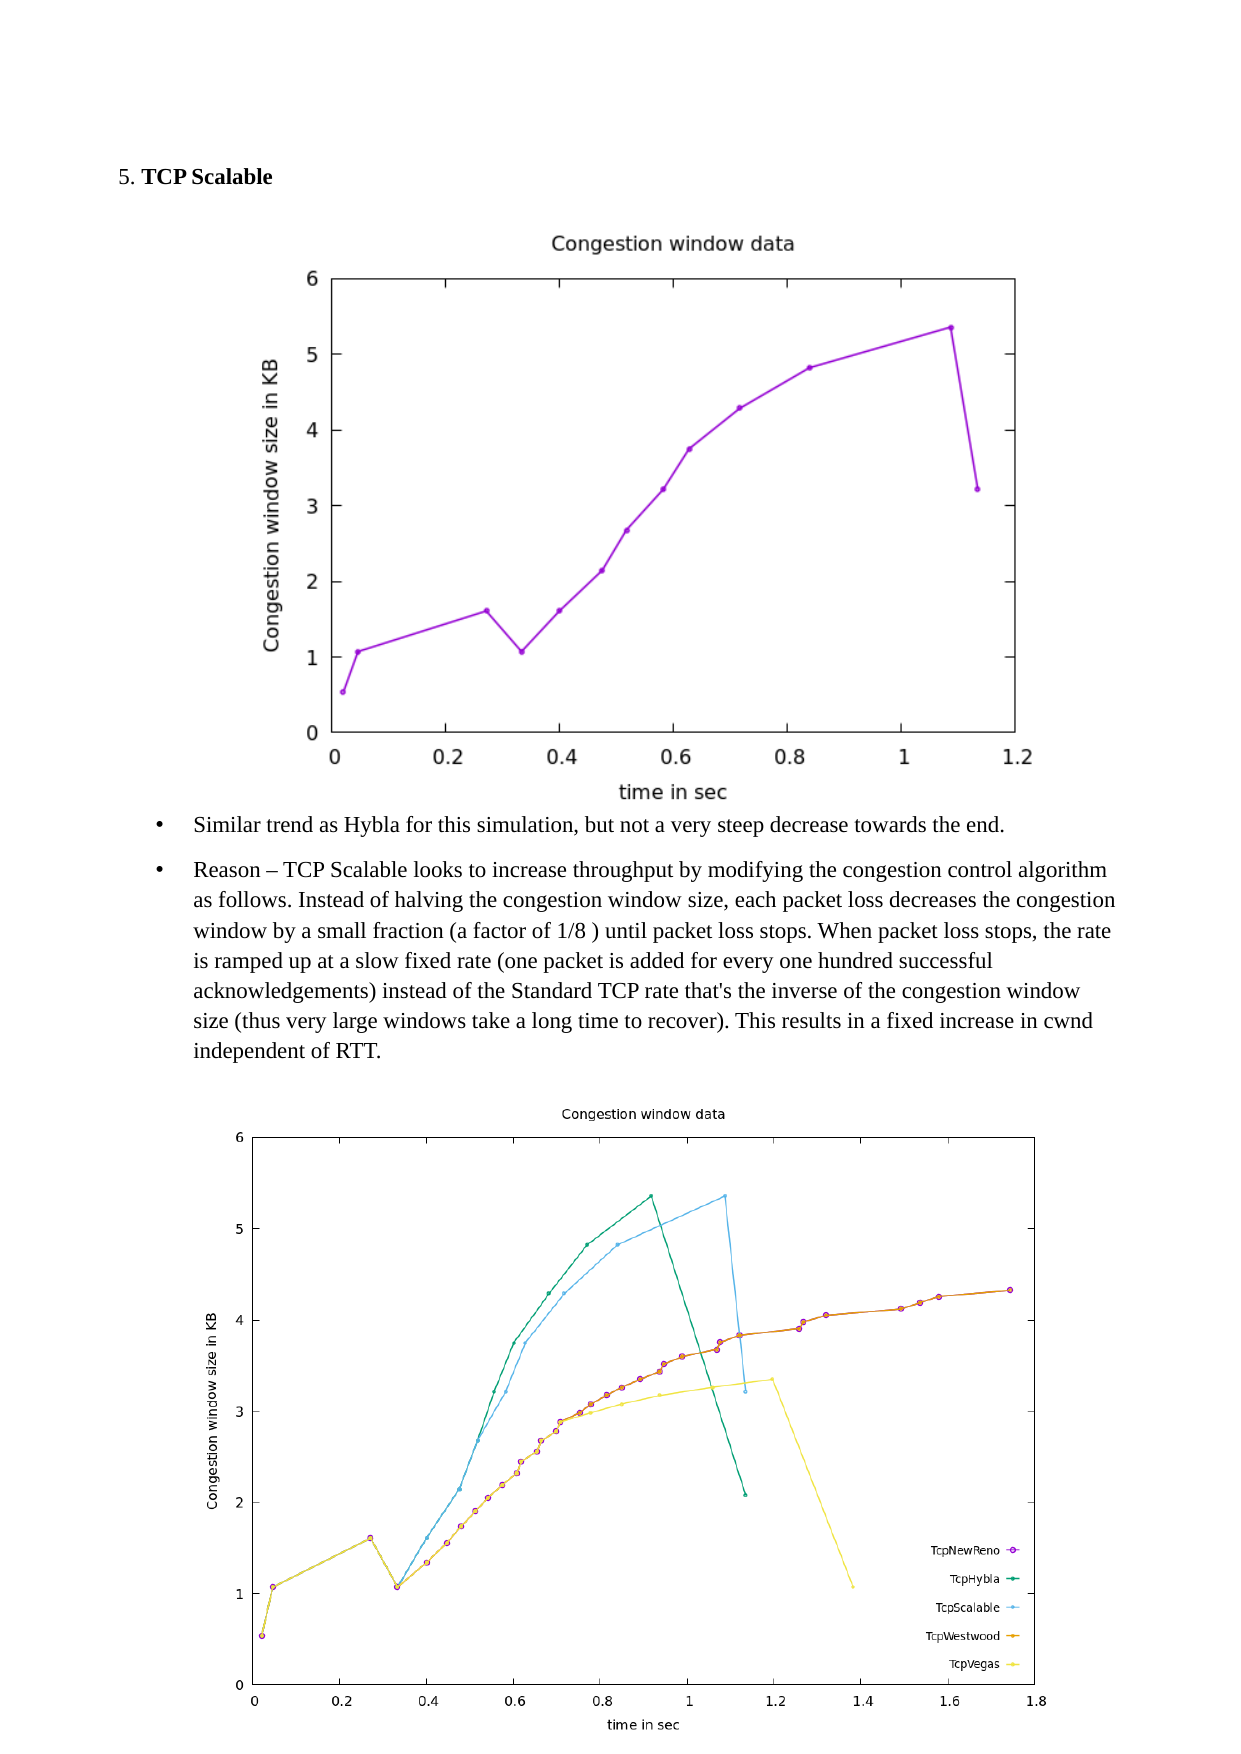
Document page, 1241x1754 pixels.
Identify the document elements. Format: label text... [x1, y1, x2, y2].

list Similar trend as Hybla for this simulation, but not a very steep decrease towards the end. [156, 790, 1122, 838]
list Reason – TCP Scalable looks to increase throughput by modifying the congestion control algorithm as follows. Instead of halving the congestion window size, each packet loss decreases the congestion window by a small fraction (a factor of 1/8 ) until packet loss stops. When packet loss stops, the rate is ramped up at a slow fixed rate (one packet is added for every one hundred successful acknowledgements) instead of the Standard TCP rate that's the inverse of the congestion window size (thus very large windows take a long time to recover). This results in a fixed increase in cwnd independent of RTT. [156, 856, 1122, 1064]
picture [198, 1090, 1059, 1735]
text 5. TCP Scalable [118, 163, 1122, 189]
picture [251, 207, 1052, 808]
